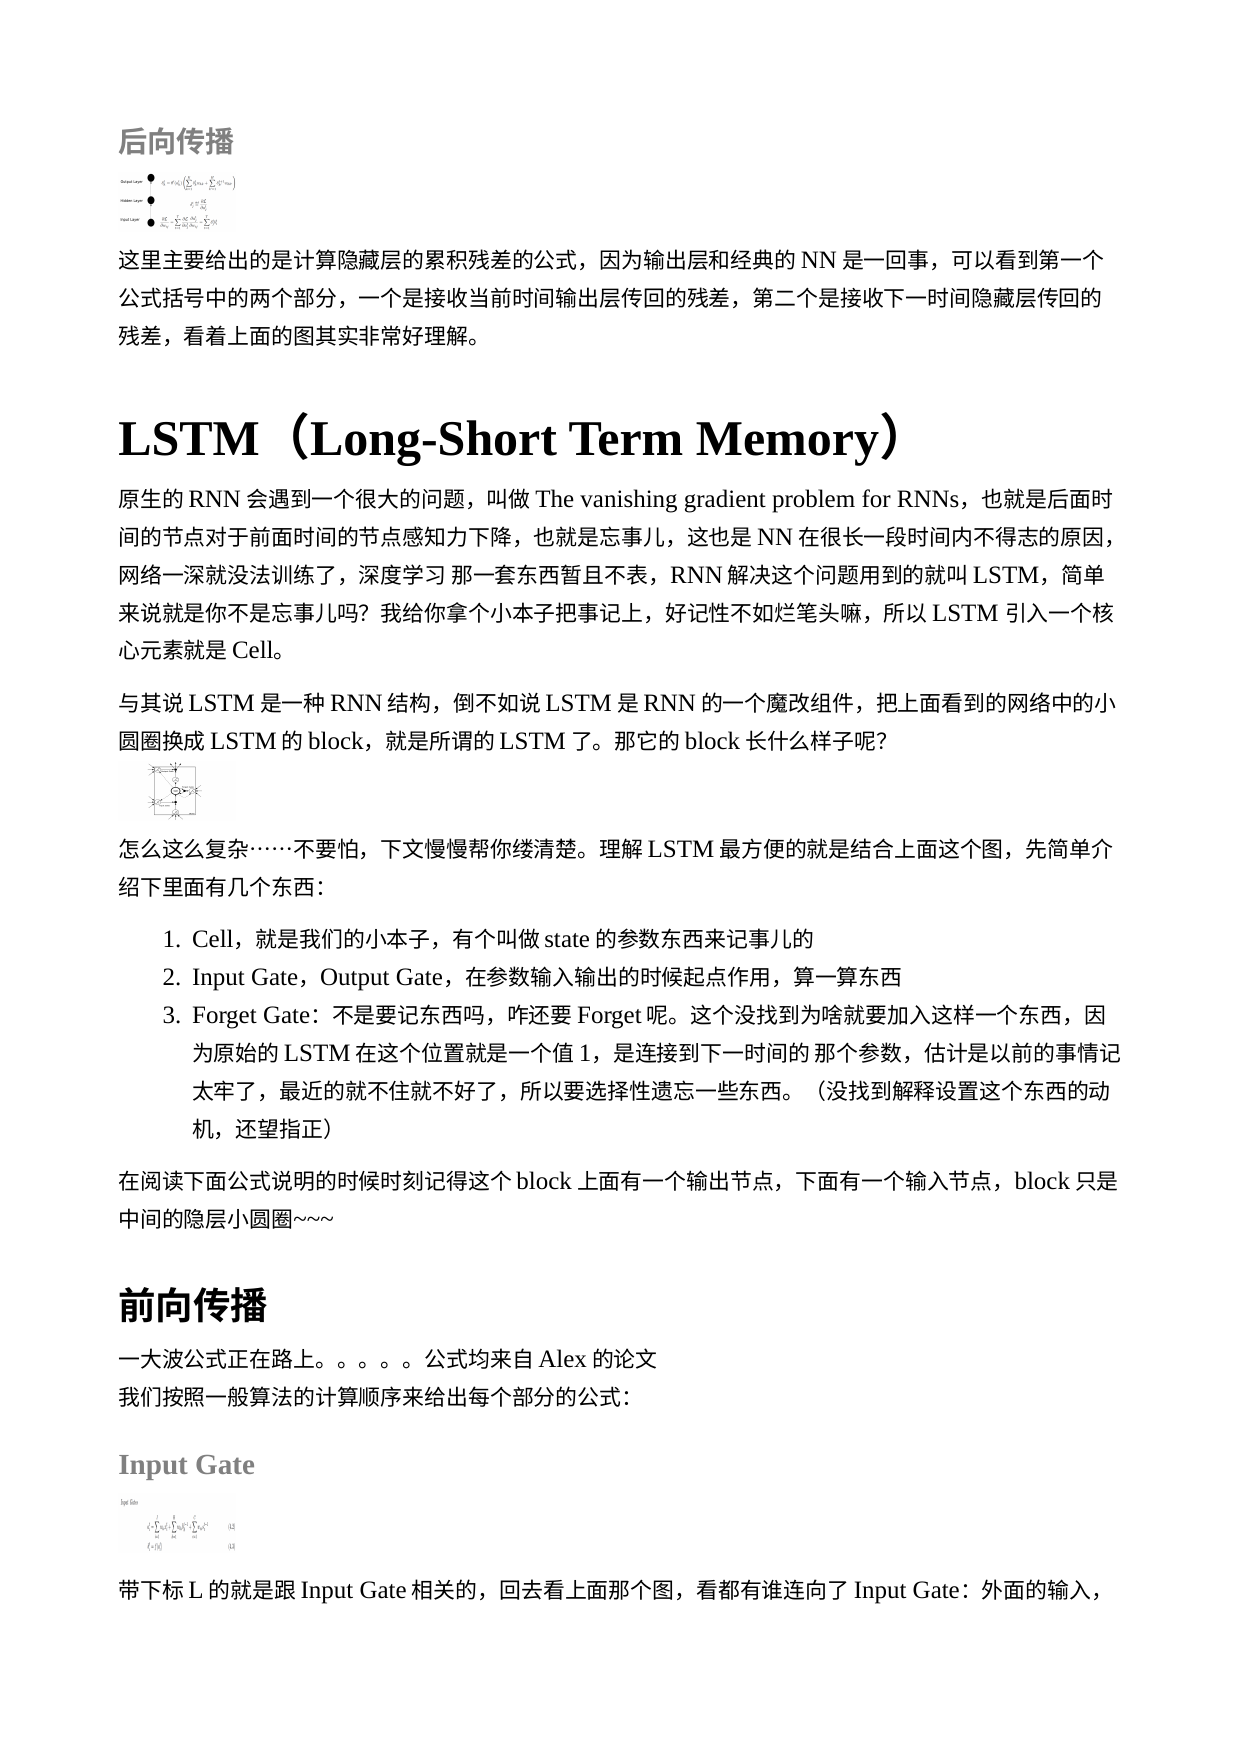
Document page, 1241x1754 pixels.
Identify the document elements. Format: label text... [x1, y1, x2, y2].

text 原生的RNN会遇到一个很大的问题，叫做 The vanishing gradient problem for RNNs，也就是后面时间的节点对于前面时间的节点感知力下降，也就是忘事儿，这也是NN在很长一段时间内不得志的原因，网络一深就没法训练了，深度学习 那一套东西暂且不表，RNN解决这个问题用到的就叫LSTM，简单来说就是你不是忘事儿吗？我给你拿个小本子把事记上，好记性不如烂笔头嘛，所以LSTM 引入一个核心元素就是Cell。 [118, 482, 1122, 665]
list Input Gate，Output Gate，在参数输入输出的时候起点作用，算一算东西 [162, 960, 1122, 992]
list Forget Gate：不是要记东西吗，咋还要Forget呢。这个没找到为啥就要加入这样一个东西，因为原始的LSTM在这个位置就是一个值1，是连接到下一时间的 那个参数，估计是以前的事情记太牢了，最近的就不住就不好了，所以要选择性遗忘一些东西。（没找到解释设置这个东西的动机，还望指正） [162, 998, 1122, 1143]
list Cell，就是我们的小本子，有个叫做state的参数东西来记事儿的 [162, 922, 1122, 954]
text 这里主要给出的是计算隐藏层的累积残差的公式，因为输出层和经典的NN是一回事，可以看到第一个公式括号中的两个部分，一个是接收当前时间输出层传回的残差，第二个是接收下一时间隐藏层传回的残差，看着上面的图其实非常好理解。 [118, 173, 1122, 351]
subtitle LSTM（Long-Short Term Memory） [118, 397, 1122, 469]
picture [118, 172, 237, 232]
text 一大波公式正在路上。。。。。公式均来自Alex的论文 我们按照一般算法的计算顺序来给出每个部分的公式： [118, 1342, 1122, 1412]
picture [118, 1493, 237, 1553]
picture [118, 761, 237, 821]
subtitle 前向传播 [118, 1276, 1122, 1330]
text 在阅读下面公式说明的时候时刻记得这个block上面有一个输出节点，下面有一个输入节点，block只是中间的隐层小圆圈~~~ [118, 1164, 1122, 1234]
text 与其说LSTM是一种RNN结构，倒不如说LSTM是RNN的一个魔改组件，把上面看到的网络中的小圆圈换成LSTM的block，就是所谓的LSTM了。那它的block长什么样子呢？ 怎么这么复杂……不要怕，下文慢慢帮你缕清楚。理解LSTM最方便的就是结合上面这个图，先简单介绍下里面有几个东西： [118, 686, 1122, 901]
subtitle 后向传播 [118, 118, 1122, 160]
subtitle Input Gate [118, 1447, 1122, 1481]
text 带下标L的就是跟Input Gate相关的，回去看上面那个图，看都有谁连向了Input Gate：外面的输入， [118, 1573, 1122, 1604]
